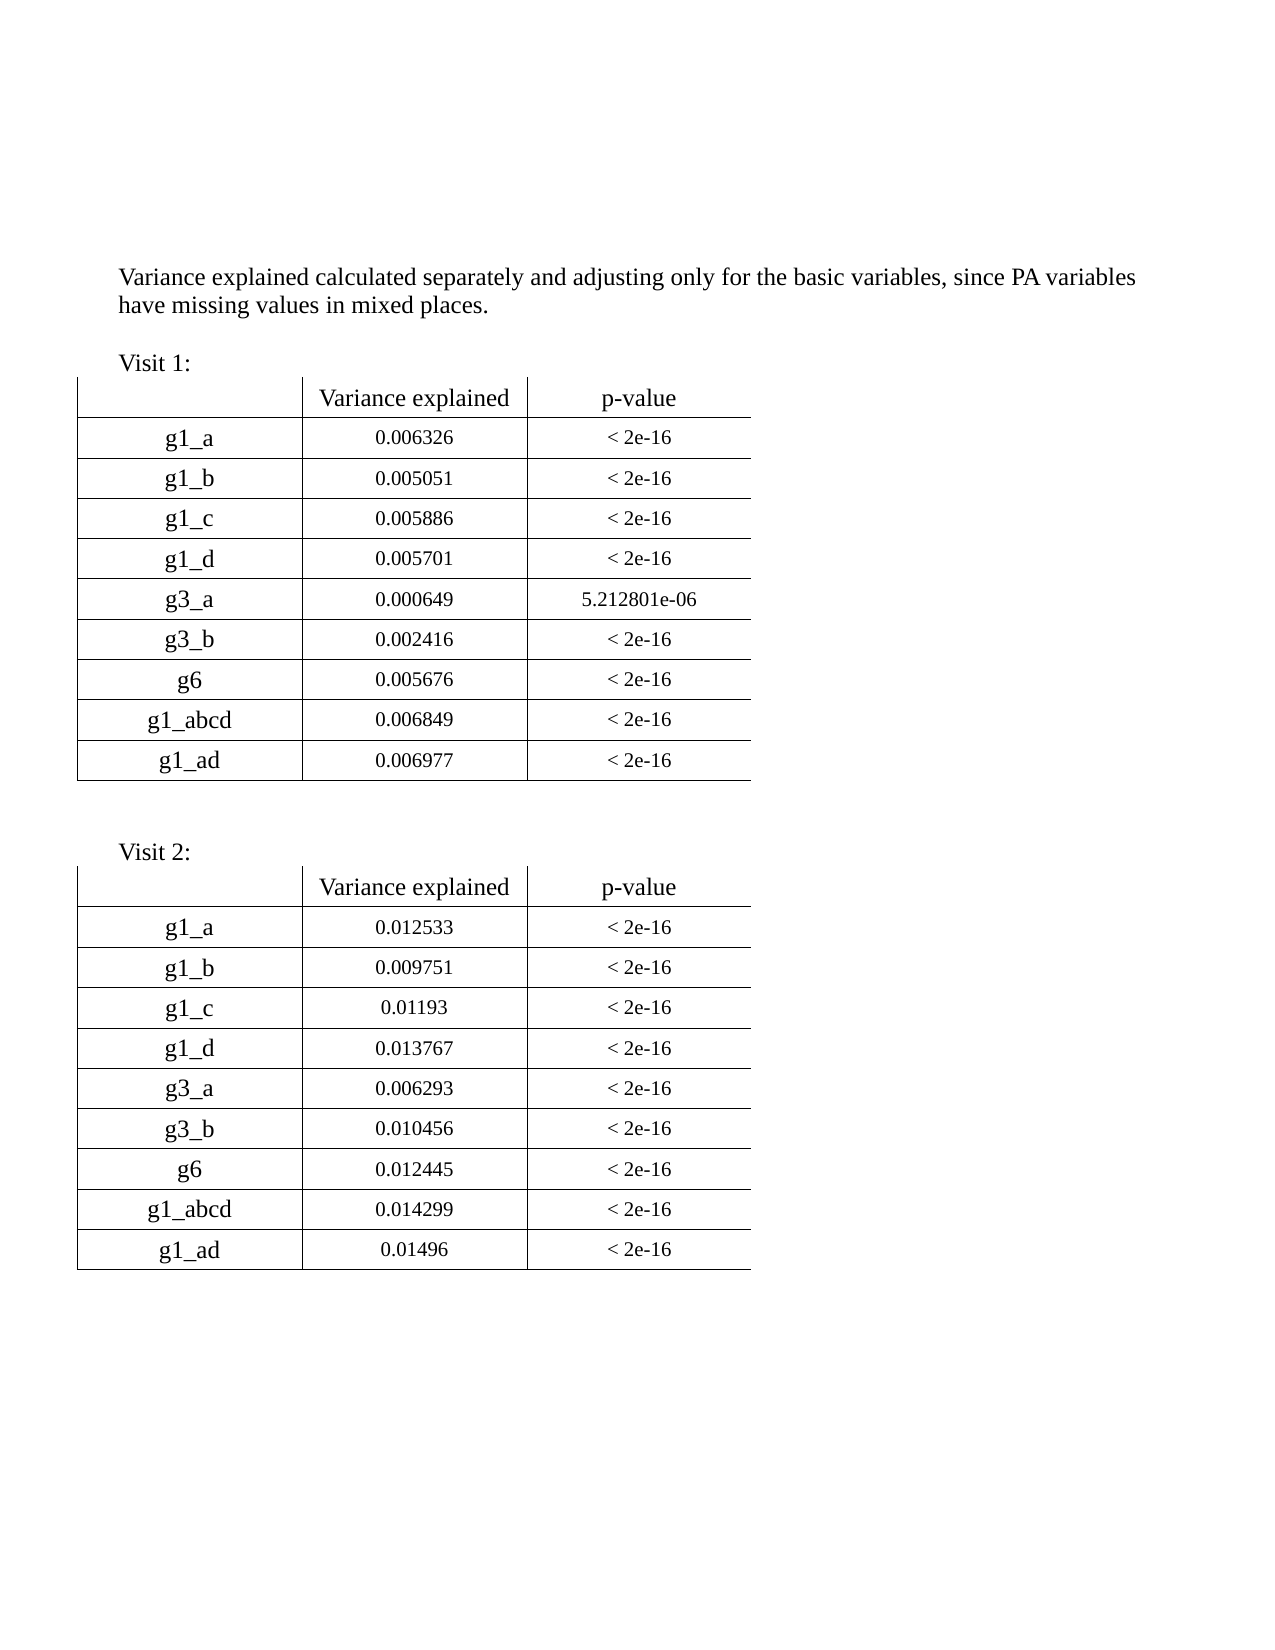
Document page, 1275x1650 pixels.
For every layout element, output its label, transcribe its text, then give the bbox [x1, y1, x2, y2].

table_cell g1_ad [78, 1230, 302, 1269]
table_cell g3_b [78, 1109, 302, 1148]
table_cell 0.005051 [303, 459, 527, 498]
table_cell g3_b [78, 620, 302, 659]
table_cell g1_b [78, 948, 302, 987]
table_cell g3_a [78, 579, 302, 619]
table_cell 0.005886 [303, 499, 527, 538]
table_header [78, 866, 302, 906]
table_cell 5.212801e-06 [528, 579, 751, 619]
text Visit 2: [118, 837, 1157, 866]
table_cell 0.005676 [303, 660, 527, 699]
table_header [78, 377, 302, 417]
table_cell 0.01193 [303, 988, 527, 1027]
table_cell 0.012445 [303, 1149, 527, 1189]
table_cell g1_ad [78, 741, 302, 780]
table_cell < 2e-16 [528, 741, 751, 780]
table_cell 0.006849 [303, 700, 527, 739]
table_cell < 2e-16 [528, 459, 751, 498]
table_cell < 2e-16 [528, 907, 751, 947]
text Visit 1: [118, 348, 1157, 377]
table_header p-value [528, 377, 751, 417]
table_cell < 2e-16 [528, 1109, 751, 1148]
table_cell < 2e-16 [528, 988, 751, 1027]
table_cell 0.006293 [303, 1069, 527, 1108]
table_cell 0.009751 [303, 948, 527, 987]
table_cell 0.006977 [303, 741, 527, 780]
table_cell g1_a [78, 418, 302, 457]
table_cell g3_a [78, 1069, 302, 1108]
table_cell < 2e-16 [528, 539, 751, 578]
table_cell < 2e-16 [528, 418, 751, 457]
table_cell 0.014299 [303, 1190, 527, 1229]
table_cell g1_c [78, 499, 302, 538]
table_cell 0.013767 [303, 1029, 527, 1068]
table_cell g1_abcd [78, 700, 302, 739]
table_cell 0.012533 [303, 907, 527, 947]
table_cell < 2e-16 [528, 1230, 751, 1269]
table_cell 0.010456 [303, 1109, 527, 1148]
table_cell < 2e-16 [528, 700, 751, 739]
table_cell g1_b [78, 459, 302, 498]
table_header p-value [528, 866, 751, 906]
table_cell < 2e-16 [528, 620, 751, 659]
table_header Variance explained [303, 377, 527, 417]
table_cell < 2e-16 [528, 499, 751, 538]
table_cell 0.000649 [303, 579, 527, 619]
table_cell < 2e-16 [528, 1069, 751, 1108]
table_header Variance explained [303, 866, 527, 906]
table_cell 0.005701 [303, 539, 527, 578]
table_cell g6 [78, 1149, 302, 1189]
table_cell g6 [78, 660, 302, 699]
text Variance explained calculated separately and adjusting only for the basic variables, since PA variables have missing values in mixed places. [118, 262, 1157, 319]
table_cell < 2e-16 [528, 948, 751, 987]
table_cell g1_d [78, 539, 302, 578]
table_cell 0.006326 [303, 418, 527, 457]
table_cell < 2e-16 [528, 1149, 751, 1189]
table_cell g1_abcd [78, 1190, 302, 1229]
table_cell g1_a [78, 907, 302, 947]
table_cell g1_d [78, 1029, 302, 1068]
table_cell g1_c [78, 988, 302, 1027]
table_cell 0.002416 [303, 620, 527, 659]
table_cell 0.01496 [303, 1230, 527, 1269]
table_cell < 2e-16 [528, 1190, 751, 1229]
table_cell < 2e-16 [528, 1029, 751, 1068]
table_cell < 2e-16 [528, 660, 751, 699]
